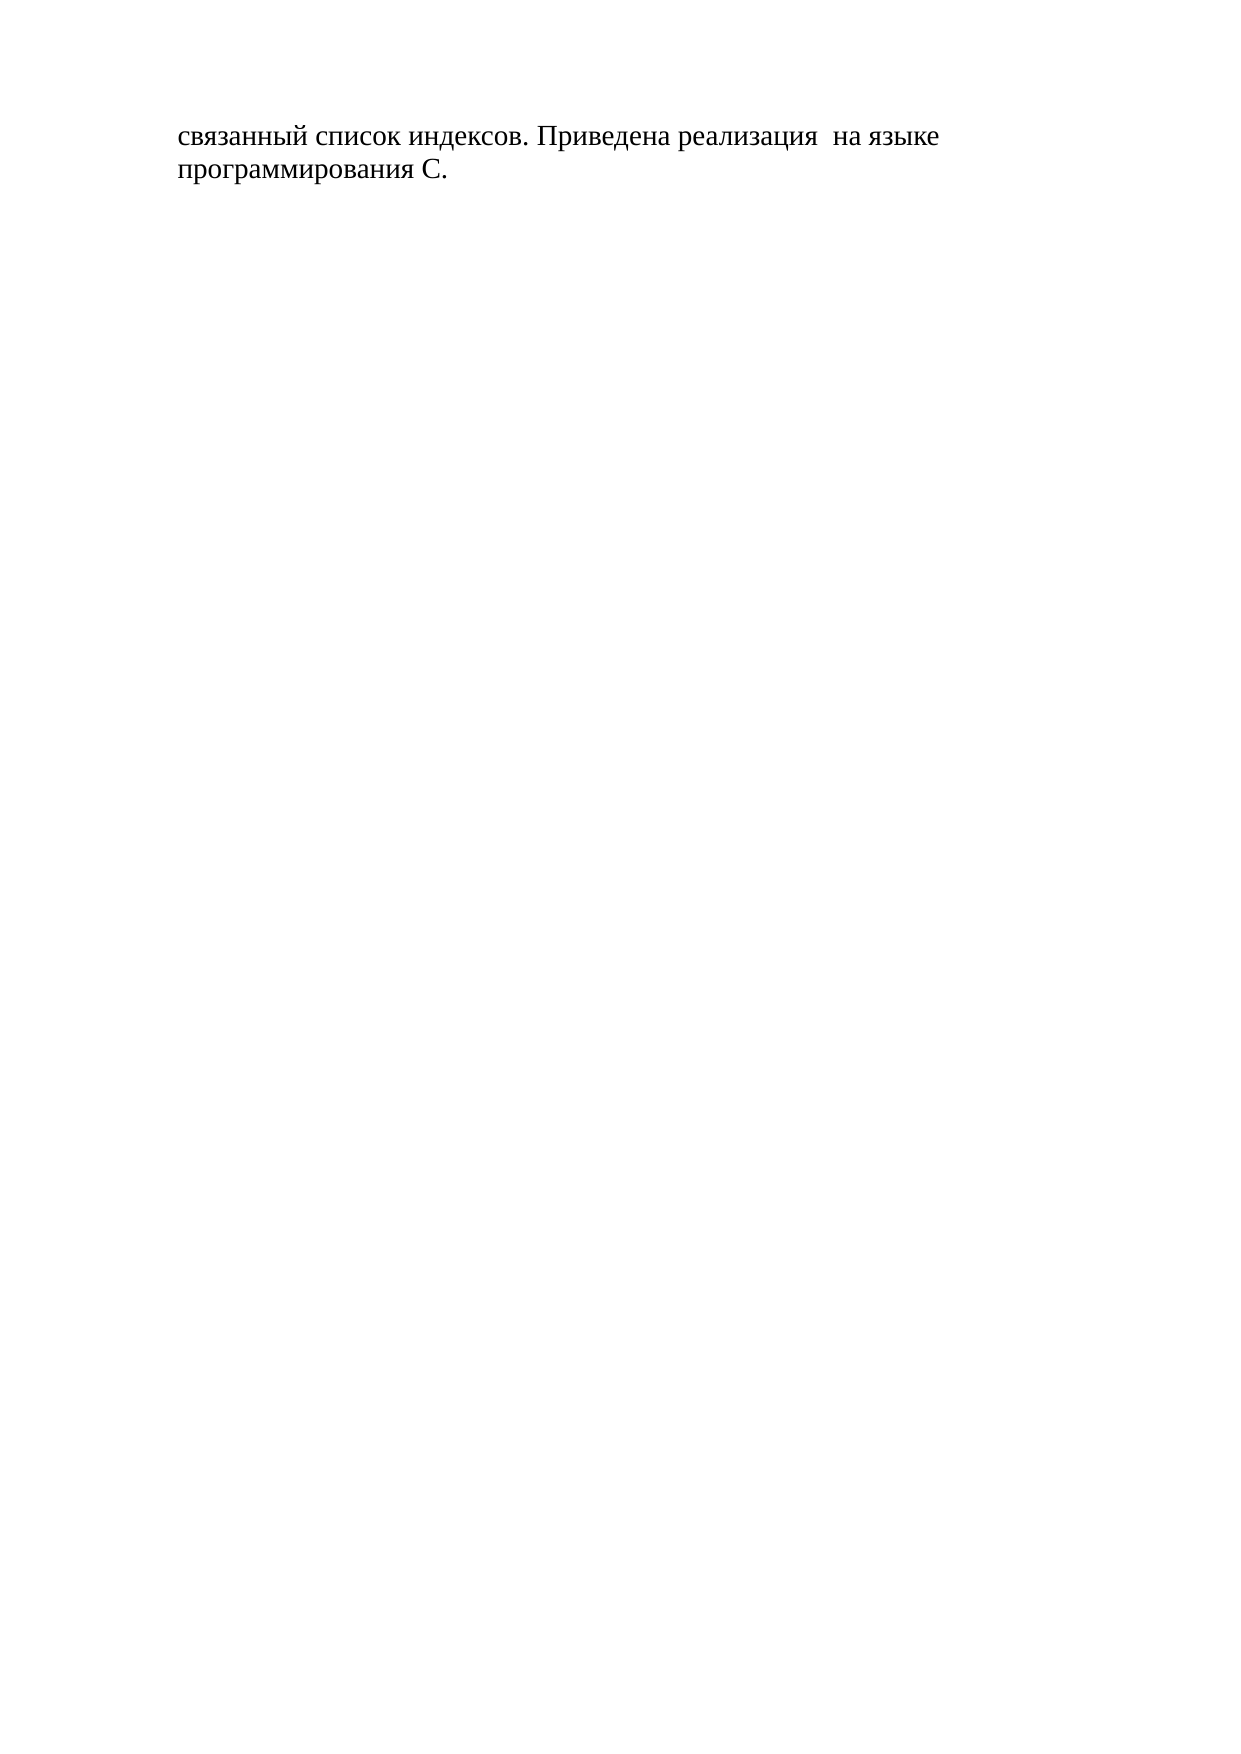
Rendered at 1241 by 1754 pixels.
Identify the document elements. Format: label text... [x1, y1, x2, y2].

text - связанный список индексов. Приведена реализация на языке программирования С. [177, 118, 1152, 185]
